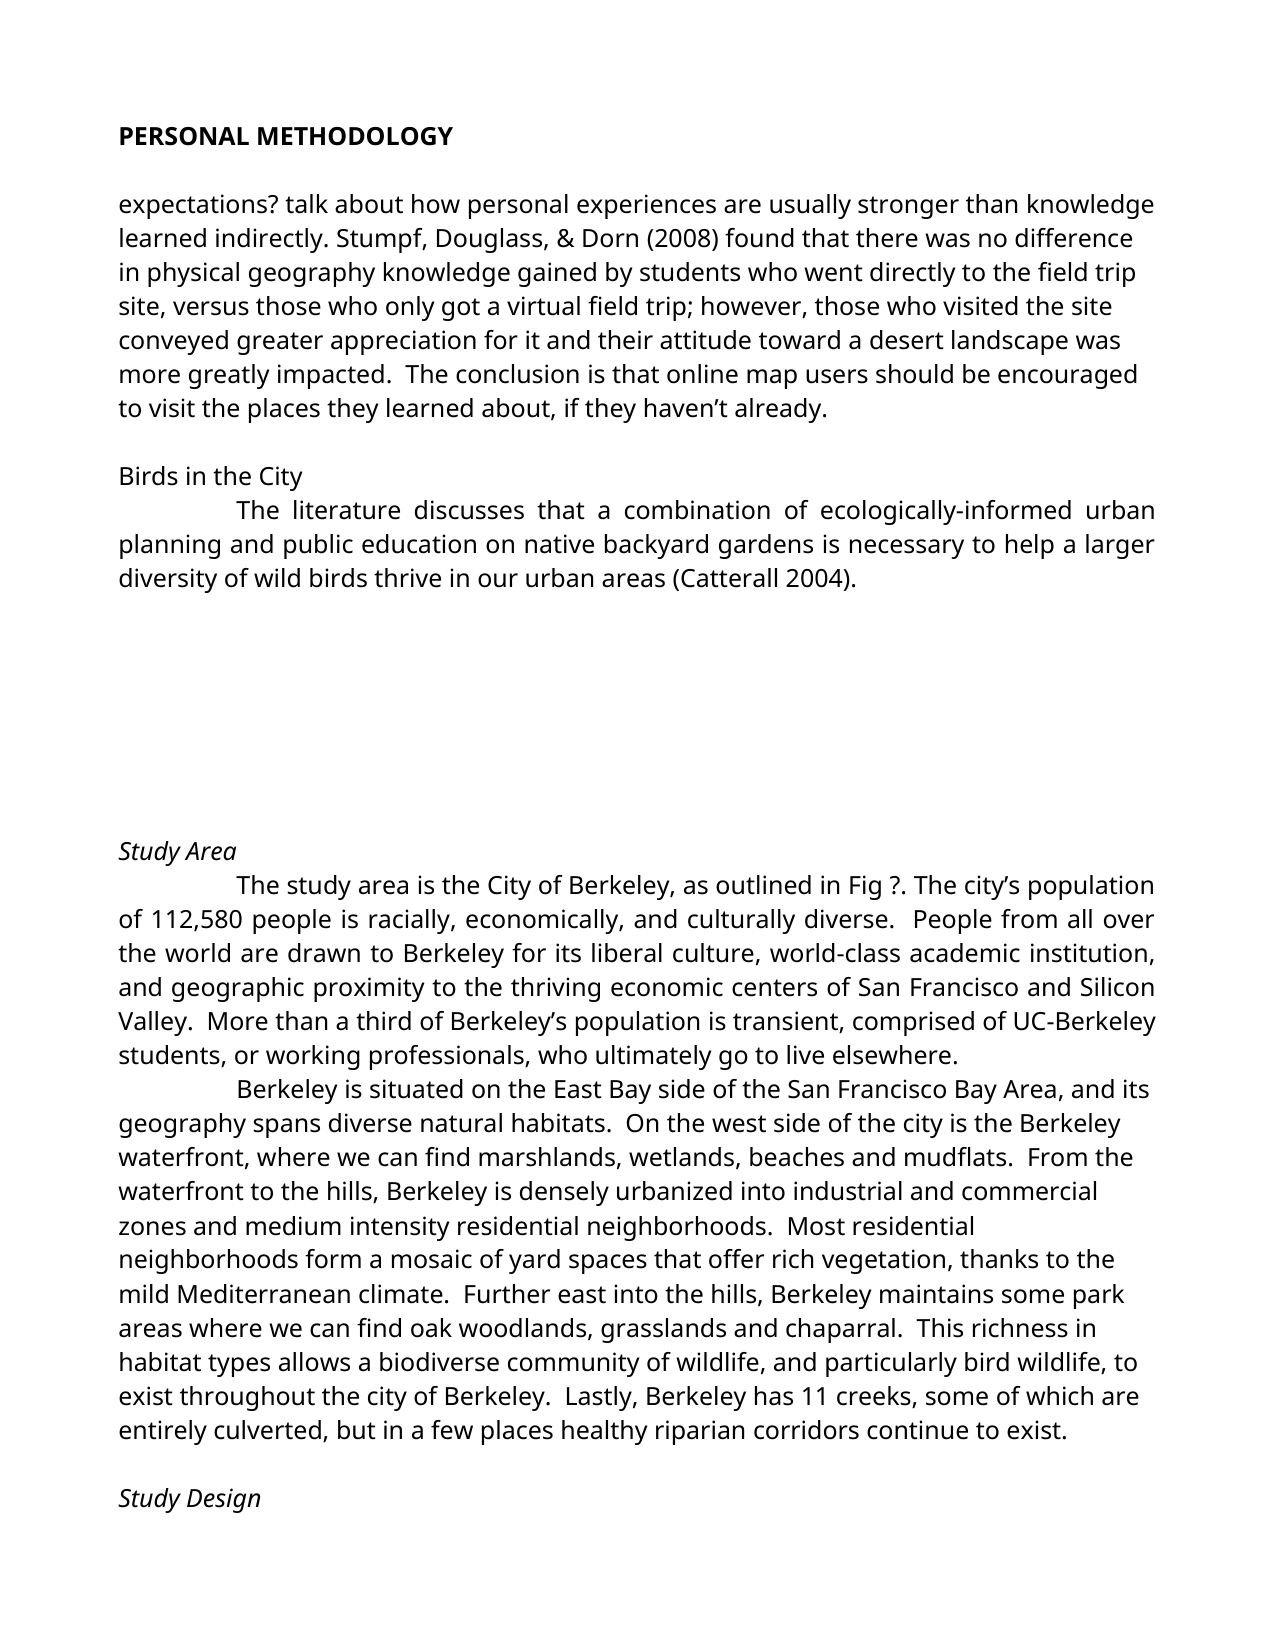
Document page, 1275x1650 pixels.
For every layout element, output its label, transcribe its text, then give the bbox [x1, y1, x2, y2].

text Birds in the City [118, 459, 1157, 493]
text PERSONAL METHODOLOGY [118, 118, 1157, 152]
text Study Design [118, 1481, 1157, 1515]
text The study area is the City of Berkeley, as outlined in Fig ?. The city’s population of 112,580 people is racially, economically, and culturally diverse. People from all over the world are drawn to Berkeley for its liberal culture, world-class academic institution, and geographic proximity to the thriving economic centers of San Francisco and Silicon Valley. More than a third of Berkeley’s population is transient, comprised of UC-Berkeley students, or working professionals, who ultimately go to live elsewhere. [118, 867, 1157, 1072]
text Study Area [118, 833, 1157, 867]
text Berkeley is situated on the East Bay side of the San Francisco Bay Area, and its geography spans diverse natural habitats. On the west side of the city is the Berkeley waterfront, where we can find marshlands, wetlands, beaches and mudflats. From the waterfront to the hills, Berkeley is densely urbanized into industrial and commercial zones and medium intensity residential neighborhoods. Most residential neighborhoods form a mosaic of yard spaces that offer rich vegetation, thanks to the mild Mediterranean climate. Further east into the hills, Berkeley maintains some park areas where we can find oak woodlands, grasslands and chaparral. This richness in habitat types allows a biodiverse community of wildlife, and particularly bird wildlife, to exist throughout the city of Berkeley. Lastly, Berkeley has 11 creeks, some of which are entirely culverted, but in a few places healthy riparian corridors continue to exist. [118, 1072, 1157, 1447]
text The literature discusses that a combination of ecologically-informed urban planning and public education on native backyard gardens is necessary to help a larger diversity of wild birds thrive in our urban areas (Catterall 2004). [118, 493, 1157, 595]
text expectations? talk about how personal experiences are usually stronger than knowledge learned indirectly. Stumpf, Douglass, & Dorn (2008) found that there was no difference in physical geography knowledge gained by students who went directly to the field trip site, versus those who only got a virtual field trip; however, those who visited the site conveyed greater appreciation for it and their attitude toward a desert landscape was more greatly impacted. The conclusion is that online map users should be encouraged to visit the places they learned about, if they haven’t already. [118, 186, 1157, 425]
